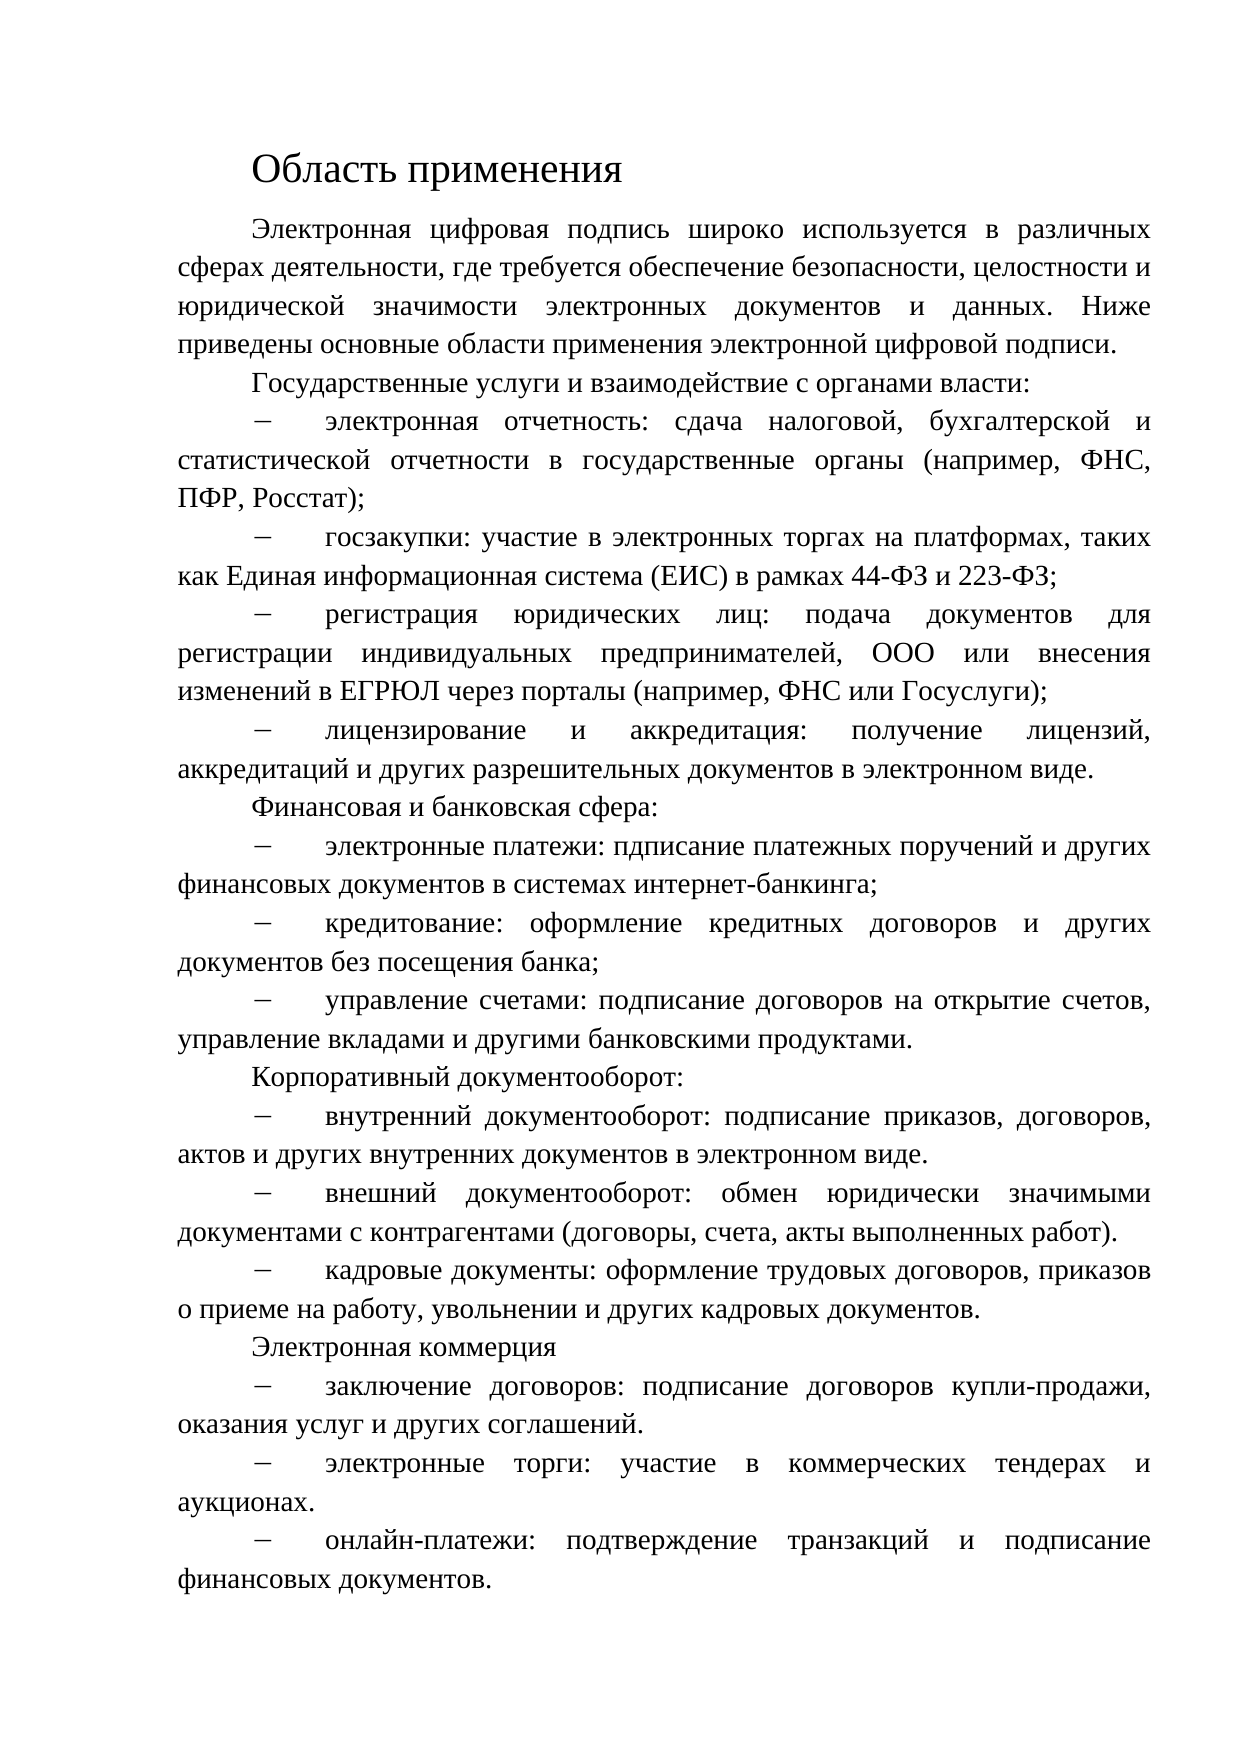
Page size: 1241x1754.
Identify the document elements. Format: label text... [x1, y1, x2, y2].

list кредитование: оформление кредитных договоров и других документов без посещения банка; [177, 905, 1152, 977]
subtitle Область применения [177, 143, 1152, 191]
text Корпоративный документооборот: [177, 1059, 1152, 1093]
list электронная отчетность: сдача налоговой, бухгалтерской и статистической отчетности в государственные органы (например, ФНС, ПФР, Росстат); [177, 403, 1152, 514]
list электронные платежи: пдписание платежных поручений и других финансовых документов в системах интернет-банкинга; [177, 828, 1152, 900]
text Электронная коммерция [177, 1329, 1152, 1363]
list внутренний документооборот: подписание приказов, договоров, актов и других внутренних документов в электронном виде. [177, 1098, 1152, 1170]
list онлайн-платежи: подтверждение транзакций и подписание финансовых документов. [177, 1522, 1152, 1594]
list управление счетами: подписание договоров на открытие счетов, управление вкладами и другими банковскими продуктами. [177, 982, 1152, 1054]
text Электронная цифровая подпись широко используется в различных сферах деятельности, где требуется обеспечение безопасности, целостности и юридической значимости электронных документов и данных. Ниже приведены основные области применения электронной цифровой подписи. [177, 211, 1152, 360]
list электронные торги: участие в коммерческих тендерах и аукционах. [177, 1445, 1152, 1517]
list госзакупки: участие в электронных торгах на платформах, таких как Единая информационная система (ЕИС) в рамках 44-ФЗ и 223-ФЗ; [177, 519, 1152, 591]
text Государственные услуги и взаимодействие с органами власти: [177, 365, 1152, 398]
text Финансовая и банковская сфера: [177, 789, 1152, 823]
list заключение договоров: подписание договоров купли-продажи, оказания услуг и других соглашений. [177, 1368, 1152, 1440]
list регистрация юридических лиц: подача документов для регистрации индивидуальных предпринимателей, ООО или внесения изменений в ЕГРЮЛ через порталы (например, ФНС или Госуслуги); [177, 596, 1152, 707]
list внешний документооборот: обмен юридически значимыми документами с контрагентами (договоры, счета, акты выполненных работ). [177, 1175, 1152, 1247]
list кадровые документы: оформление трудовых договоров, приказов о приеме на работу, увольнении и других кадровых документов. [177, 1252, 1152, 1324]
list лицензирование и аккредитация: получение лицензий, аккредитаций и других разрешительных документов в электронном виде. [177, 712, 1152, 784]
